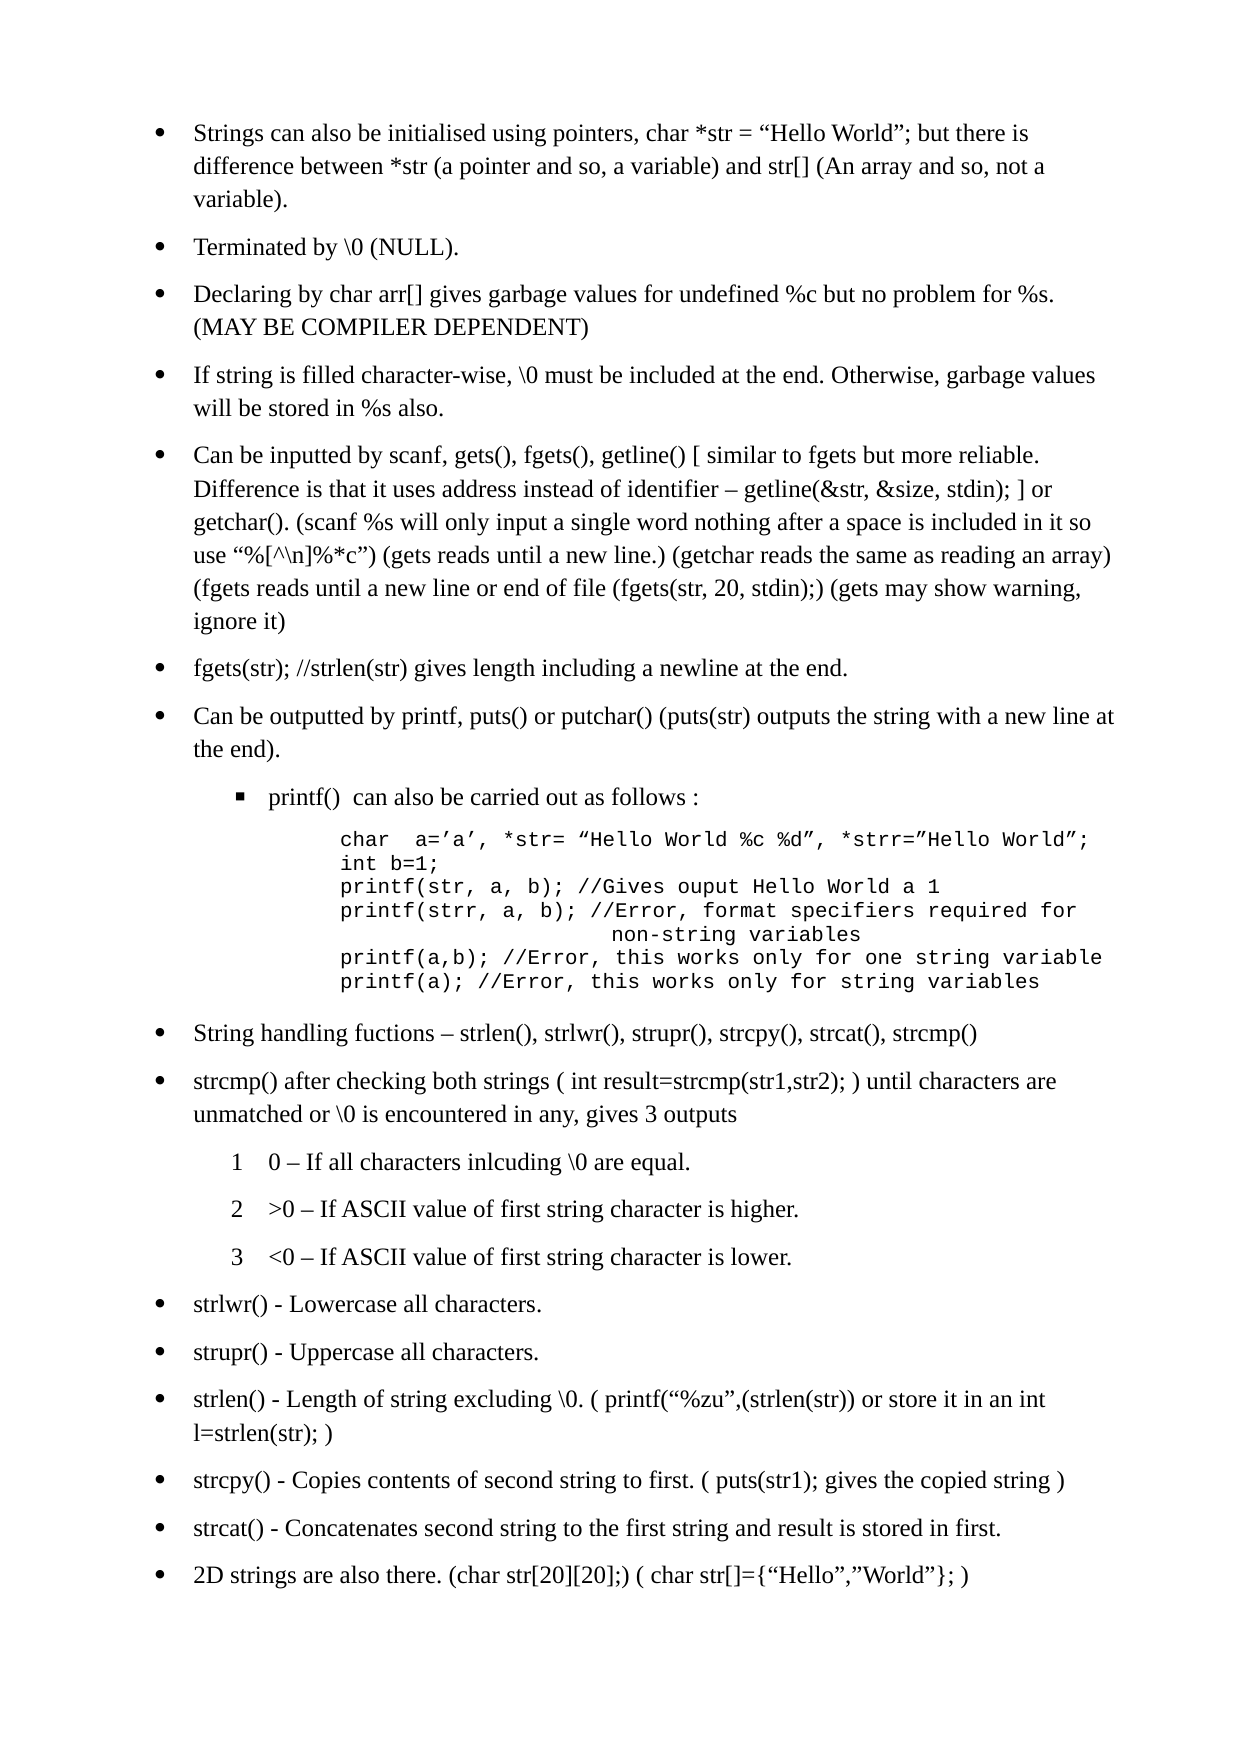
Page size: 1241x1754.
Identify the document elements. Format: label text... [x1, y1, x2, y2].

list If string is filled character-wise, \0 must be included at the end. Otherwise, garbage values will be stored in %s also. [156, 360, 1122, 422]
list strcat() - Concatenates second string to the first string and result is stored in first. [156, 1513, 1122, 1542]
list fgets(str); //strlen(str) gives length including a newline at the end. [156, 653, 1122, 682]
list strupr() - Uppercase all characters. [156, 1337, 1122, 1366]
list >0 – If ASCII value of first string character is higher. [231, 1194, 1122, 1223]
text int b=1; [118, 853, 1122, 876]
text printf(strr, a, b); //Error, format specifiers required for non-string variables [118, 900, 1122, 947]
list strcmp() after checking both strings ( int result=strcmp(str1,str2); ) until characters are unmatched or \0 is encountered in any, gives 3 outputs [156, 1066, 1122, 1128]
list strlen() - Length of string excluding \0. ( printf(“%zu”,(strlen(str)) or store it in an int l=strlen(str); ) [156, 1384, 1122, 1446]
list Strings can also be initialised using pointers, char *str = “Hello World”; but there is difference between *str (a pointer and so, a variable) and str[] (An array and so, not a variable). [156, 118, 1122, 213]
text printf(str, a, b); //Gives ouput Hello World a 1 [118, 876, 1122, 900]
list Declaring by char arr[] gives garbage values for undefined %c but no problem for %s. (MAY BE COMPILER DEPENDENT) [156, 279, 1122, 341]
list Can be inputted by scanf, gets(), fgets(), getline() [ similar to fgets but more reliable. Difference is that it uses address instead of identifier – getline(&str, &size, stdin); ] or getchar(). (scanf %s will only input a single word nothing after a space is included in it so use “%[^\n]%*c”) (gets reads until a new line.) (getchar reads the same as reading an array) (fgets reads until a new line or end of file (fgets(str, 20, stdin);) (gets may show warning, ignore it) [156, 441, 1122, 634]
text char a=’a’, *str= “Hello World %c %d”, *strr=”Hello World”; [118, 829, 1122, 853]
text printf(a,b); //Error, this works only for one string variable [118, 947, 1122, 971]
list 2D strings are also there. (char str[20][20];) ( char str[]={“Hello”,”World”}; ) [156, 1560, 1122, 1589]
list strlwr() - Lowercase all characters. [156, 1289, 1122, 1318]
list 0 – If all characters inlcuding \0 are equal. [231, 1147, 1122, 1175]
list <0 – If ASCII value of first string character is lower. [231, 1242, 1122, 1271]
list String handling fuctions – strlen(), strlwr(), strupr(), strcpy(), strcat(), strcmp() [156, 1018, 1122, 1047]
list Terminated by \0 (NULL). [156, 232, 1122, 261]
text printf(a); //Error, this works only for string variables [118, 971, 1122, 995]
list strcpy() - Copies contents of second string to first. ( puts(str1); gives the copied string ) [156, 1465, 1122, 1494]
list printf() can also be carried out as follows : [231, 782, 1122, 810]
list Can be outputted by printf, puts() or putchar() (puts(str) outputs the string with a new line at the end). [156, 701, 1122, 763]
